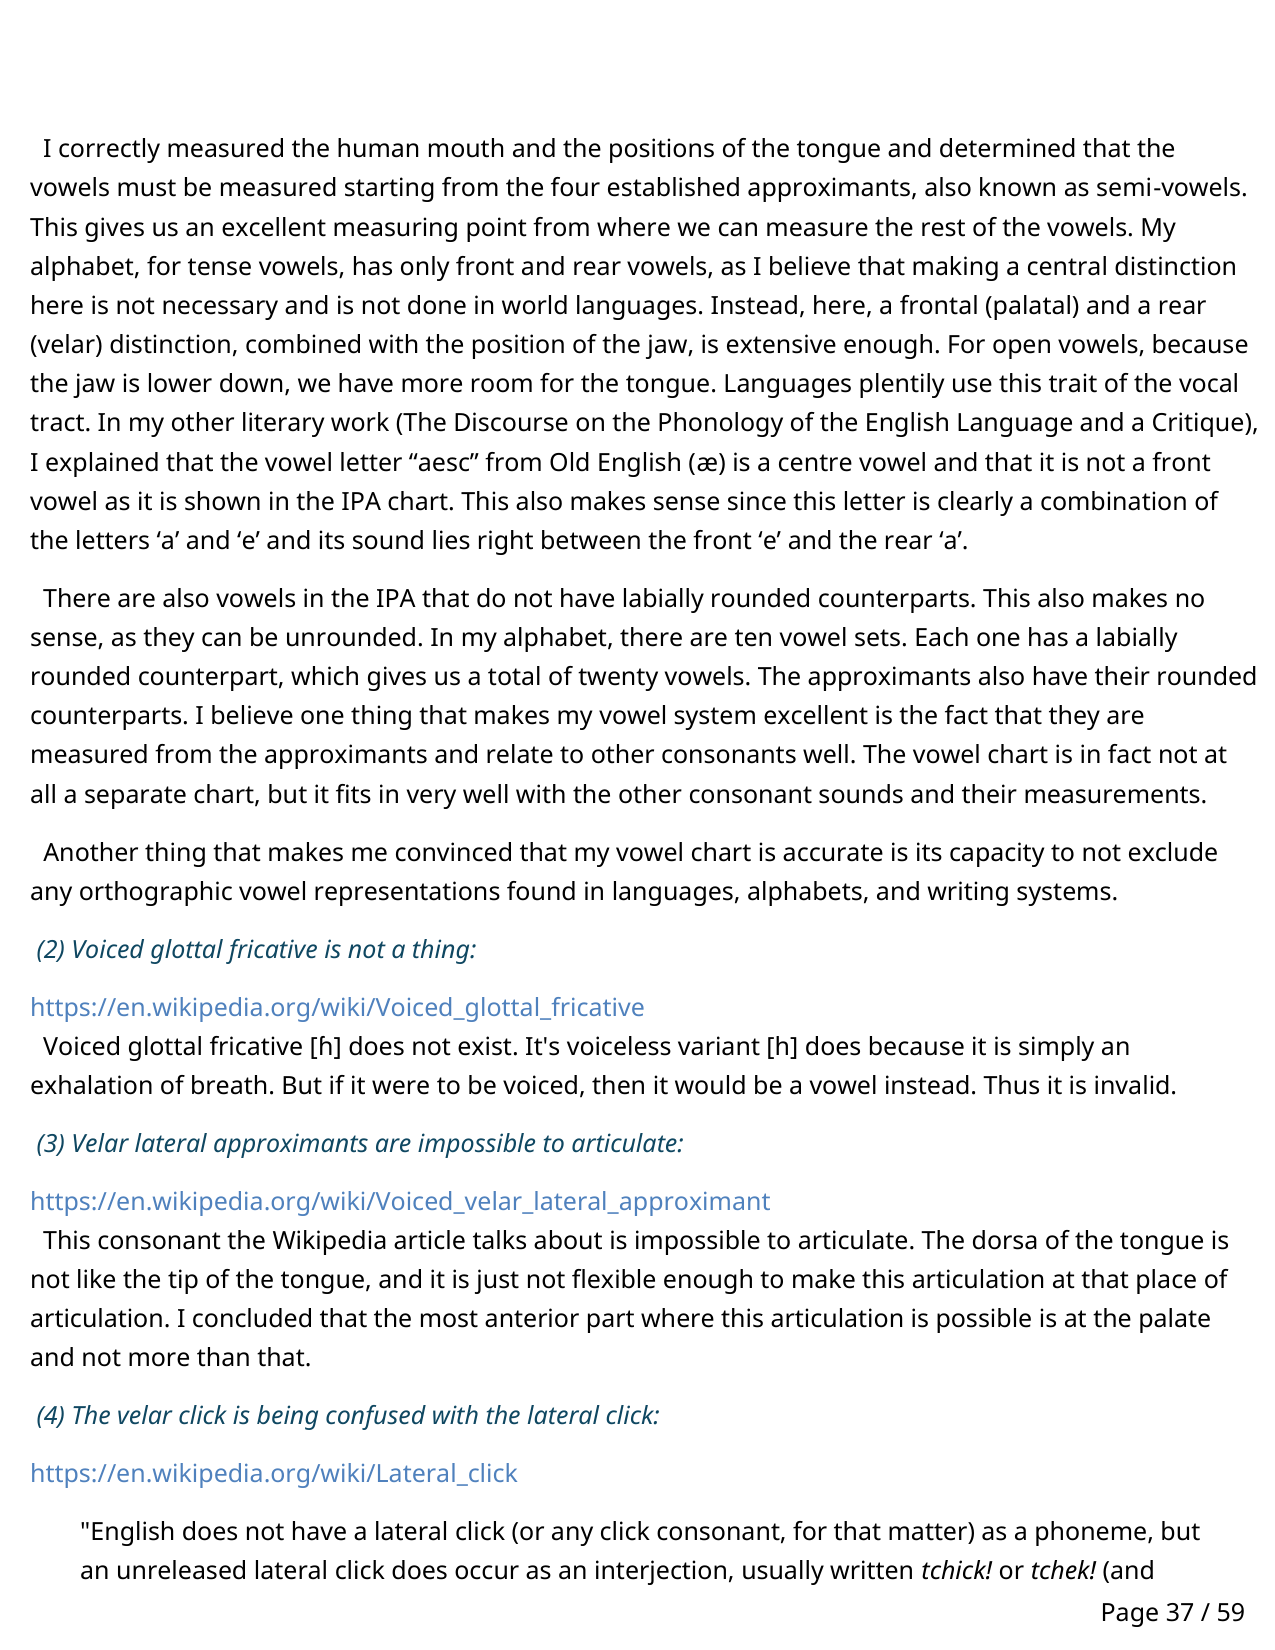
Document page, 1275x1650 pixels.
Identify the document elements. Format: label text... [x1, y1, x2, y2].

text "English does not have a lateral click (or any click consonant, for that matter) as a phoneme, but an unreleased lateral click does occur as an interjection, usually written tchick! or tchek! (and [80, 1514, 1210, 1587]
subtitle (3) Velar lateral approximants are impossible to articulate: [30, 1125, 1260, 1159]
text https://en.wikipedia.org/wiki/Voiced_glottal_fricative Voiced glottal fricative [ɦ] does not exist. It's voiceless variant [h] does because it is simply an exhalation of breath. But if it were to be voiced, then it would be a vowel instead. Thus it is invalid. [30, 989, 1260, 1102]
text Another thing that makes me convinced that my vowel chart is accurate is its capacity to not exclude any orthographic vowel representations found in languages, alphabets, and writing systems. [30, 834, 1260, 907]
text I correctly measured the human mouth and the positions of the tongue and determined that the vowels must be measured starting from the four established approximants, also known as semi‑vowels. This gives us an excellent measuring point from where we can measure the rest of the vowels. My alphabet, for tense vowels, has only front and rear vowels, as I believe that making a central distinction here is not necessary and is not done in world languages. Instead, here, a frontal (palatal) and a rear (velar) distinction, combined with the position of the jaw, is extensive enough. For open vowels, because the jaw is lower down, we have more room for the tongue. Languages plentily use this trait of the vocal tract. In my other literary work (The Discourse on the Phonology of the English Language and a Critique), I explained that the vowel letter “aesc” from Old English (æ) is a centre vowel and that it is not a front vowel as it is shown in the IPA chart. This also makes sense since this letter is clearly a combination of the letters ‘a’ and ‘e’ and its sound lies right between the front ‘e’ and the rear ‘a’. [30, 131, 1260, 557]
text https://en.wikipedia.org/wiki/Lateral_click [30, 1456, 1260, 1490]
text https://en.wikipedia.org/wiki/Voiced_velar_lateral_approximant This consonant the Wikipedia article talks about is impossible to articulate. The dorsa of the tongue is not like the tip of the tongue, and it is just not flexible enough to make this articulation at that place of articulation. I concluded that the most anterior part where this articulation is possible is at the palate and not more than that. [30, 1183, 1260, 1374]
subtitle (4) The velar click is being confused with the lateral click: [30, 1398, 1260, 1432]
text There are also vowels in the IPA that do not have labially rounded counterparts. This also makes no sense, as they can be unrounded. In my alphabet, there are ten vowel sets. Each one has a labially rounded counterpart, which gives us a total of twenty vowels. The approximants also have their rounded counterparts. I believe one thing that makes my vowel system excellent is the fact that they are measured from the approximants and relate to other consonants well. The vowel chart is in fact not at all a separate chart, but it fits in very well with the other consonant sounds and their measurements. [30, 580, 1260, 810]
subtitle (2) Voiced glottal fricative is not a thing: [30, 931, 1260, 965]
